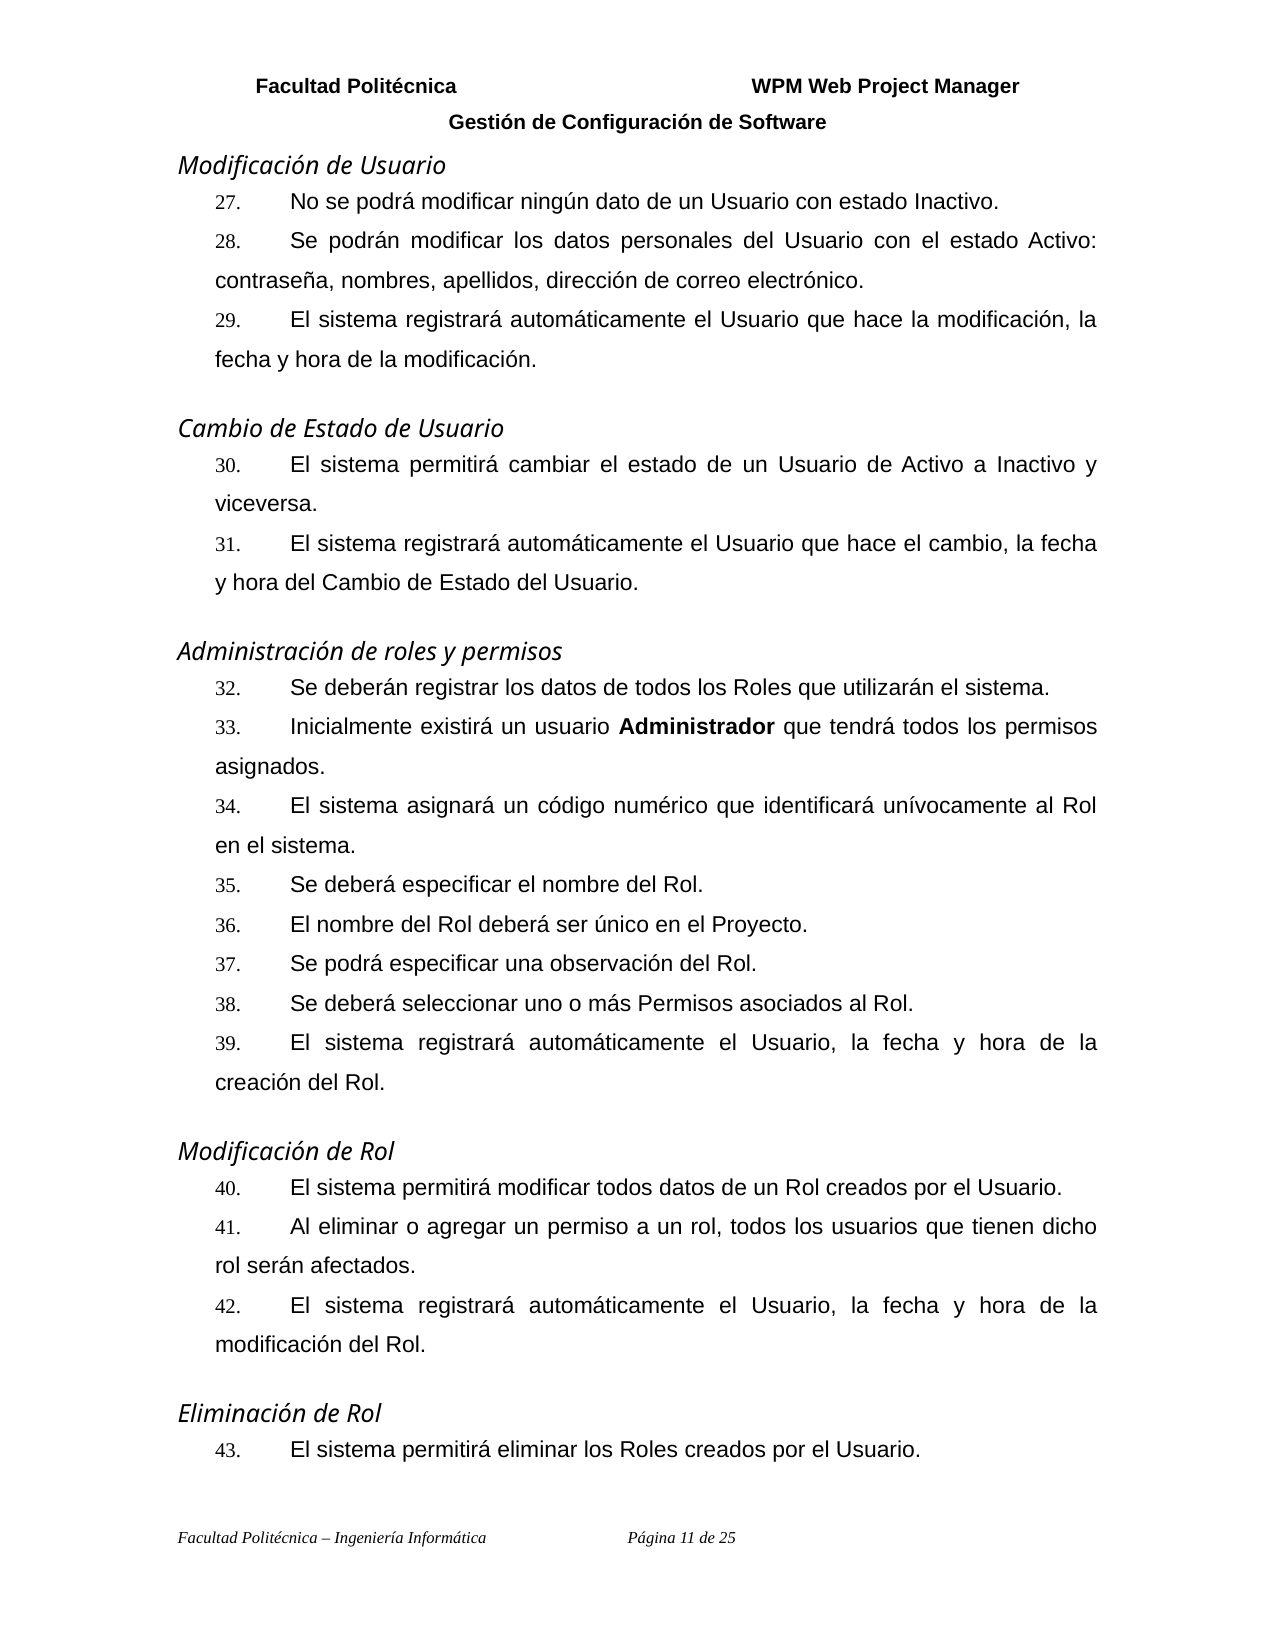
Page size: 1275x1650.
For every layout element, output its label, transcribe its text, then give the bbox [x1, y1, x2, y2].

text Cambio de Estado de Usuario [177, 410, 1098, 444]
text Eliminación de Rol [177, 1396, 1098, 1430]
list Se podrán modificar los datos personales del Usuario con el estado Activo: contraseña, nombres, apellidos, dirección de correo electrónico. [215, 227, 1098, 293]
list Se deberá especificar el nombre del Rol. [215, 871, 1098, 898]
text Modificación de Usuario [177, 148, 1098, 182]
list Se deberá seleccionar uno o más Permisos asociados al Rol. [215, 990, 1098, 1016]
list Inicialmente existirá un usuario Administrador que tendrá todos los permisos asignados. [215, 713, 1098, 779]
text Administración de roles y permisos [177, 633, 1098, 668]
list El sistema permitirá cambiar el estado de un Usuario de Activo a Inactivo y viceversa. [215, 451, 1098, 516]
list El sistema registrará automáticamente el Usuario que hace el cambio, la fecha y hora del Cambio de Estado del Usuario. [215, 529, 1098, 595]
list Al eliminar o agregar un permiso a un rol, todos los usuarios que tienen dicho rol serán afectados. [215, 1213, 1098, 1279]
list Se podrá especificar una observación del Rol. [215, 950, 1098, 977]
list Se deberán registrar los datos de todos los Roles que utilizarán el sistema. [215, 674, 1098, 700]
list El sistema registrará automáticamente el Usuario, la fecha y hora de la creación del Rol. [215, 1029, 1098, 1095]
list El sistema permitirá modificar todos datos de un Rol creados por el Usuario. [215, 1173, 1098, 1200]
text Modificación de Rol [177, 1133, 1098, 1167]
list El nombre del Rol deberá ser único en el Proyecto. [215, 911, 1098, 937]
list El sistema registrará automáticamente el Usuario que hace la modificación, la fecha y hora de la modificación. [215, 306, 1098, 372]
list El sistema registrará automáticamente el Usuario, la fecha y hora de la modificación del Rol. [215, 1292, 1098, 1358]
list El sistema permitirá eliminar los Roles creados por el Usuario. [215, 1436, 1098, 1462]
list El sistema asignará un código numérico que identificará unívocamente al Rol en el sistema. [215, 792, 1098, 858]
list No se podrá modificar ningún dato de un Usuario con estado Inactivo. [215, 188, 1098, 214]
